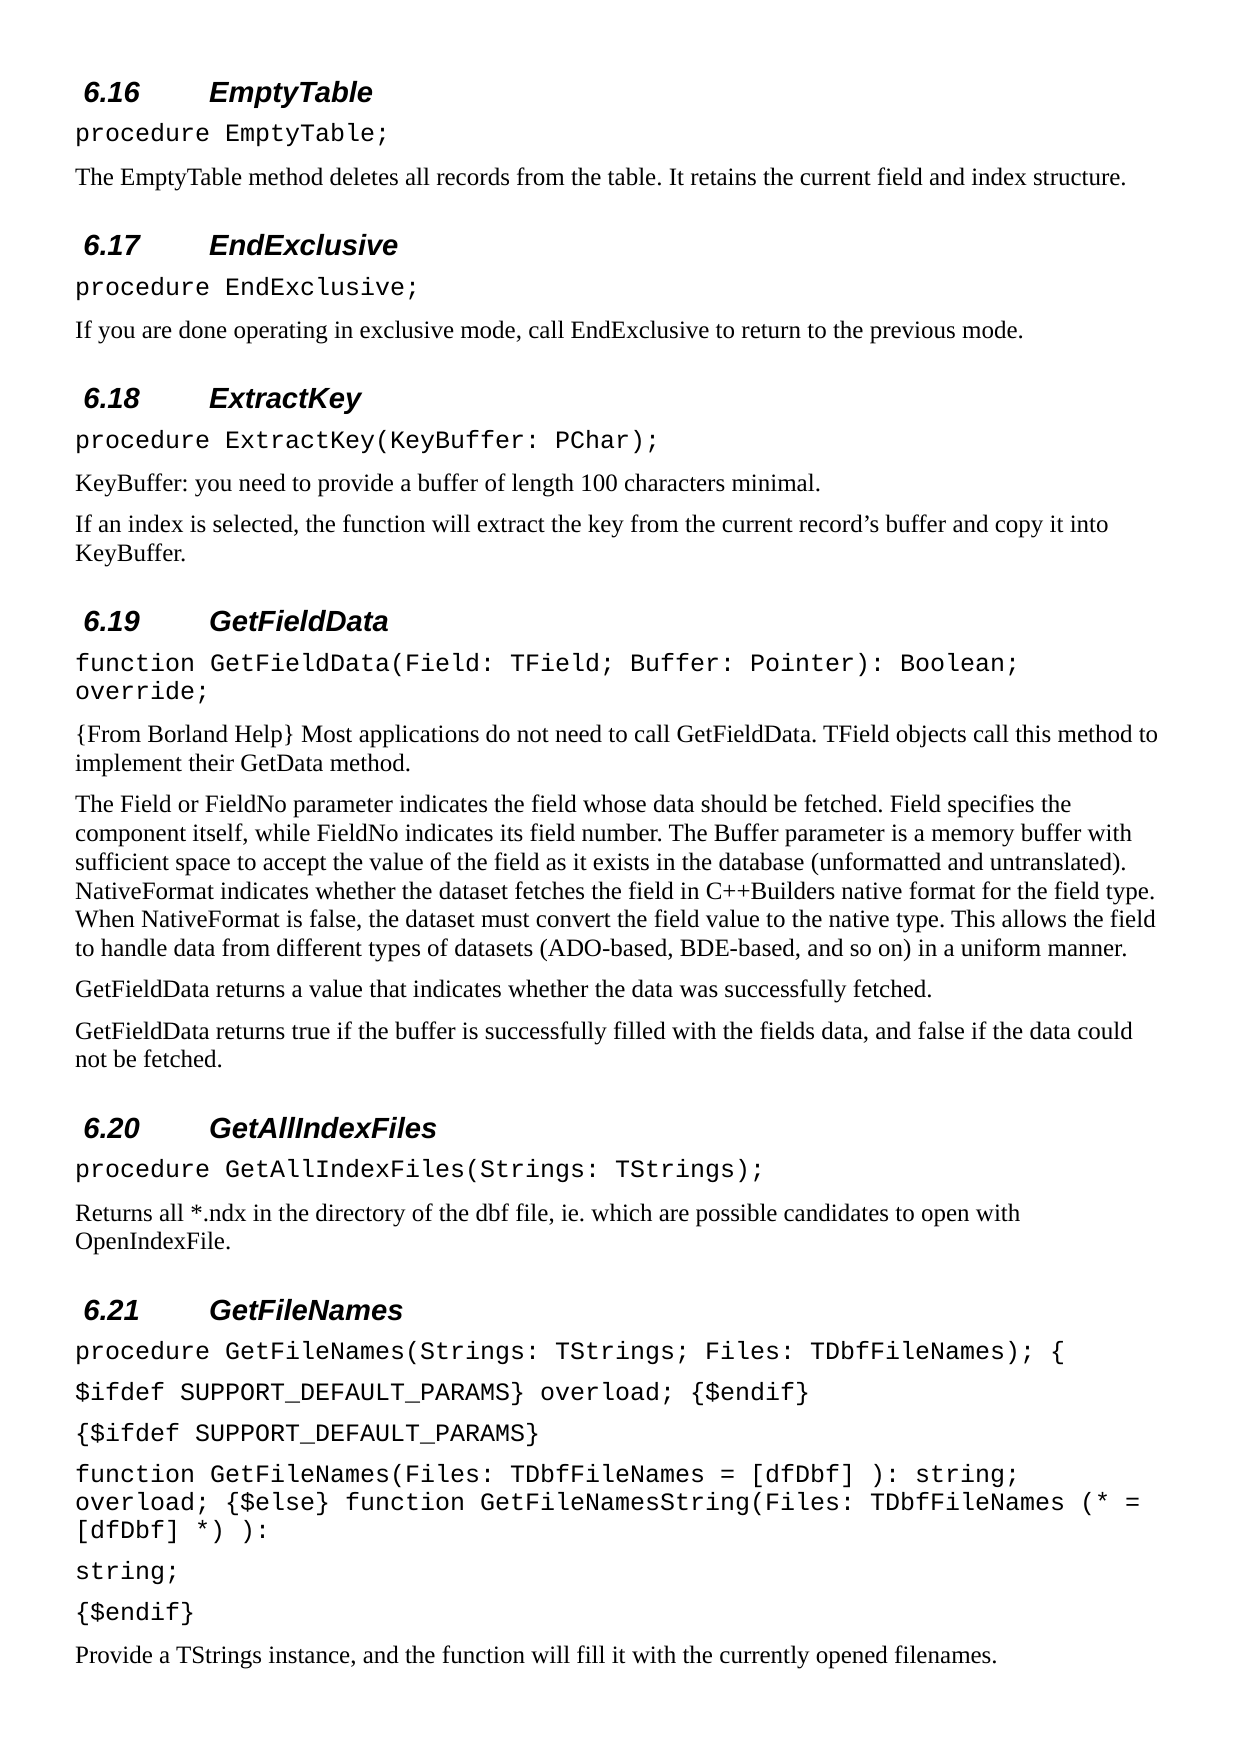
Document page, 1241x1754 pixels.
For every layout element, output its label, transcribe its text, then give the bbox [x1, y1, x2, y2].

text The EmptyTable method deletes all records from the table. It retains the current field and index structure. [75, 162, 1165, 191]
subtitle GetAllIndexFiles [75, 1111, 1165, 1144]
text KeyBuffer: you need to provide a buffer of length 100 characters minimal. [75, 468, 1165, 497]
text procedure GetFileNames(Strings: TStrings; Files: TDbfFileNames); { [75, 1339, 1165, 1367]
text procedure EmptyTable; [75, 121, 1165, 149]
subtitle EndExclusive [75, 228, 1165, 262]
subtitle ExtractKey [75, 381, 1165, 415]
text If an index is selected, the function will extract the key from the current record’s buffer and copy it into KeyBuffer. [75, 509, 1165, 567]
text {$ifdef SUPPORT_DEFAULT_PARAMS} [75, 1420, 1165, 1449]
text procedure GetAllIndexFiles(Strings: TStrings); [75, 1157, 1165, 1185]
text {$endif} [75, 1599, 1165, 1628]
subtitle GetFieldData [75, 604, 1165, 638]
text Returns all *.ndx in the directory of the dbf file, ie. which are possible candidates to open with OpenIndexFile. [75, 1198, 1165, 1255]
text function GetFileNames(Files: TDbfFileNames = [dfDbf] ): string; overload; {$else} function GetFileNamesString(Files: TDbfFileNames (* = [dfDbf] *) ): [75, 1461, 1165, 1546]
text procedure EndExclusive; [75, 274, 1165, 302]
text The Field or FieldNo parameter indicates the field whose data should be fetched. Field specifies the component itself, while FieldNo indicates its field number. The Buffer parameter is a memory buffer with sufficient space to accept the value of the field as it exists in the database (unformatted and untranslated). NativeFormat indicates whether the dataset fetches the field in C++Builders native format for the field type. When NativeFormat is false, the dataset must convert the field value to the native type. This allows the field to handle data from different types of datasets (ADO-based, BDE-based, and so on) in a uniform manner. [75, 789, 1165, 962]
subtitle EmptyTable [75, 75, 1165, 108]
text procedure ExtractKey(KeyBuffer: PChar); [75, 427, 1165, 456]
text {From Borland Help} Most applications do not need to call GetFieldData. TField objects call this method to implement their GetData method. [75, 719, 1165, 777]
text GetFieldData returns true if the buffer is successfully filled with the fields data, and false if the data could not be fetched. [75, 1016, 1165, 1073]
text string; [75, 1559, 1165, 1587]
text Provide a TStrings instance, and the function will fill it with the currently opened filenames. [75, 1640, 1165, 1669]
text $ifdef SUPPORT_DEFAULT_PARAMS} overload; {$endif} [75, 1379, 1165, 1408]
text If you are done operating in exclusive mode, call EndExclusive to return to the previous mode. [75, 315, 1165, 344]
subtitle GetFileNames [75, 1293, 1165, 1326]
text GetFieldData returns a value that indicates whether the data was successfully fetched. [75, 974, 1165, 1003]
text function GetFieldData(Field: TField; Buffer: Pointer): Boolean; override; [75, 650, 1165, 707]
